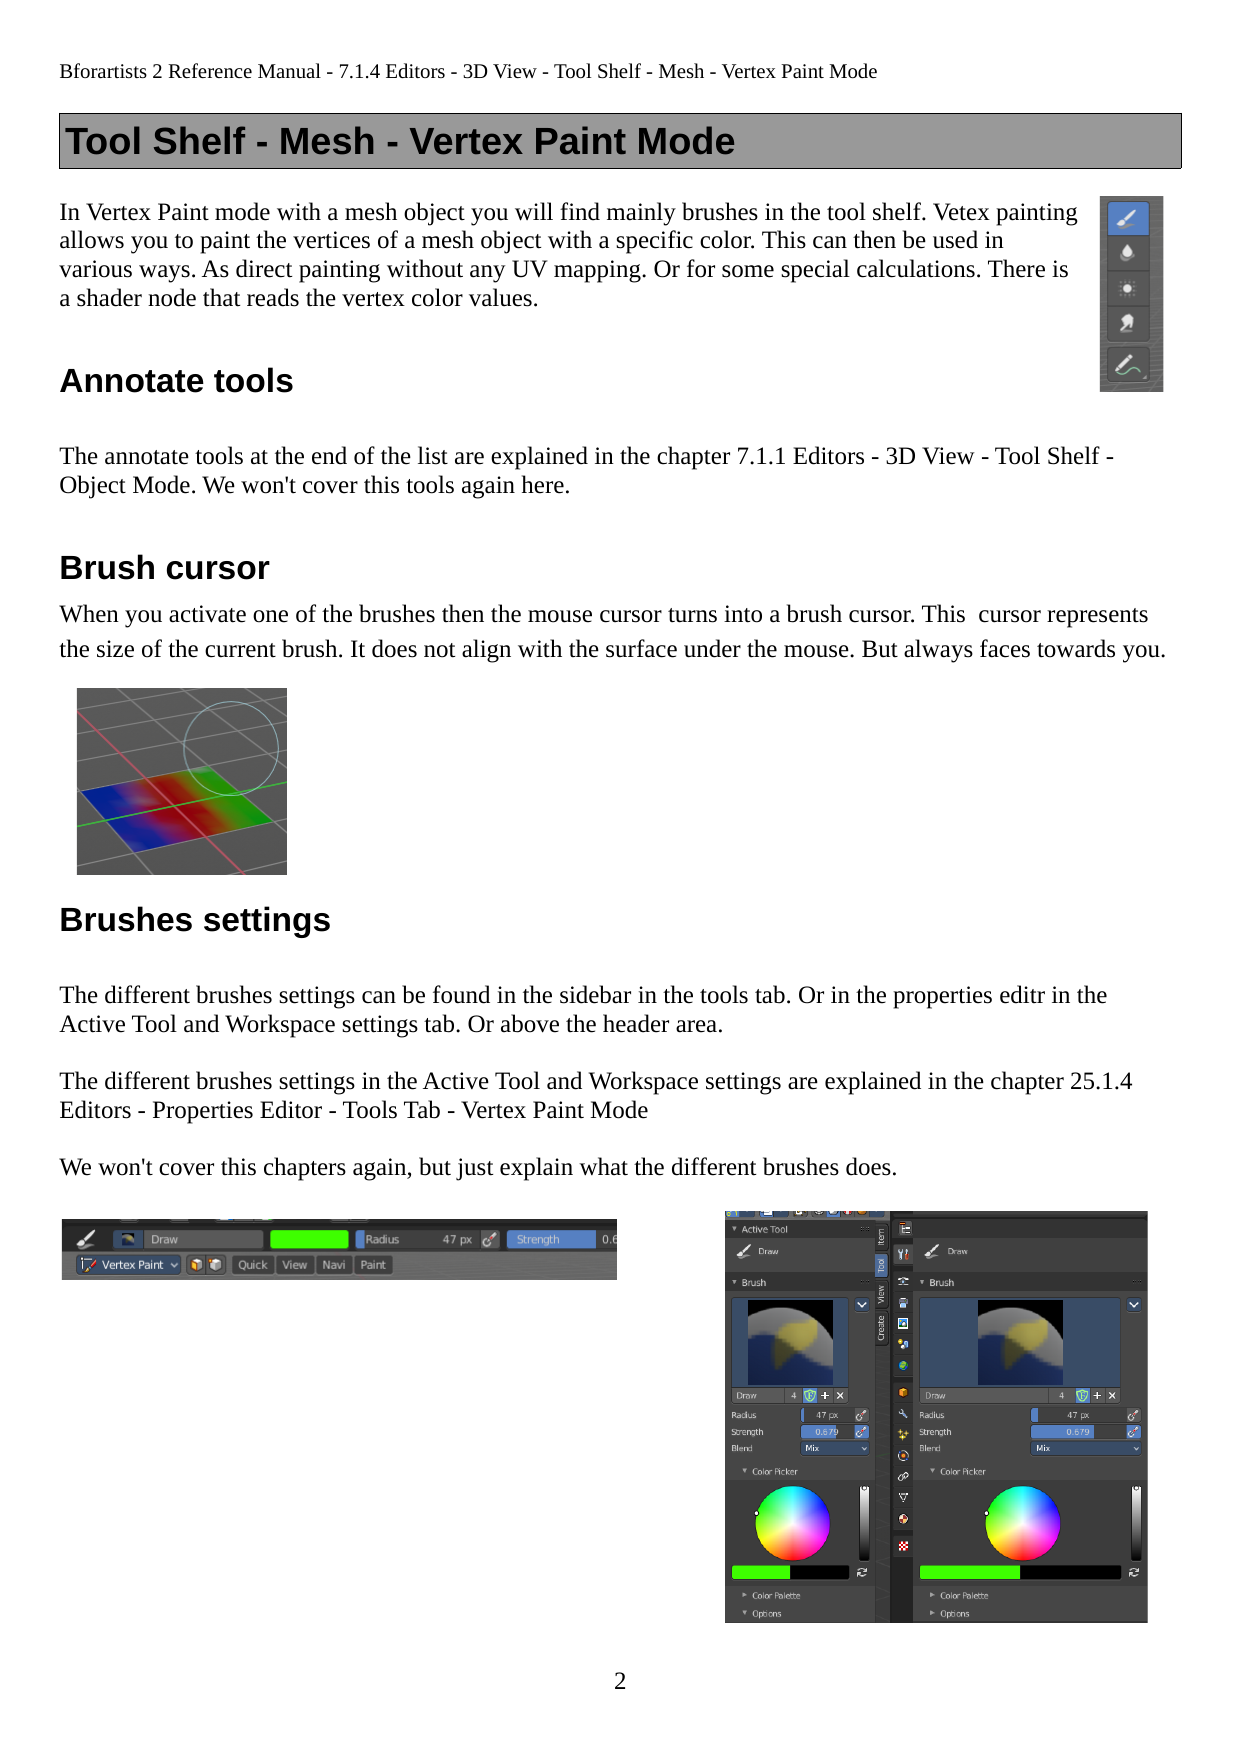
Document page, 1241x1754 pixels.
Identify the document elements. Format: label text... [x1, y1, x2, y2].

picture [61, 1219, 617, 1280]
text The annotate tools at the end of the list are explained in the chapter 7.1.1 Editors - 3D View - Tool Shelf - Object Mode. We won't cover this tools again here. [59, 441, 1181, 499]
text In Vertex Paint mode with a mesh object you will find mainly brushes in the tool shelf. Vetex painting allows you to paint the vertices of a mesh object with a specific color. This can then be used in various ways. As direct painting without any UV mapping. Or for some special calculations. There is a shader node that reads the vertex color values. [59, 197, 1099, 312]
picture [1099, 196, 1164, 392]
text When you activate one of the brushes then the mouse cursor turns into a brush cursor. This cursor represents the size of the current brush. It does not align with the surface under the mouse. But always faces towards you. [59, 599, 1181, 663]
picture [725, 1211, 1148, 1623]
subtitle Annotate tools [59, 361, 1181, 400]
picture [76, 688, 287, 875]
text We won't cover this chapters again, but just explain what the different brushes does. [59, 1152, 1181, 1181]
subtitle Brushes settings [59, 900, 1181, 939]
text The different brushes settings can be found in the sidebar in the tools tab. Or in the properties editr in the Active Tool and Workspace settings tab. Or above the header area. [59, 980, 1181, 1037]
table_header Tool Shelf - Mesh - Vertex Paint Mode [60, 114, 1181, 168]
text The different brushes settings in the Active Tool and Workspace settings are explained in the chapter 25.1.4 Editors - Properties Editor - Tools Tab - Vertex Paint Mode [59, 1066, 1181, 1124]
subtitle Brush cursor [59, 548, 1181, 587]
